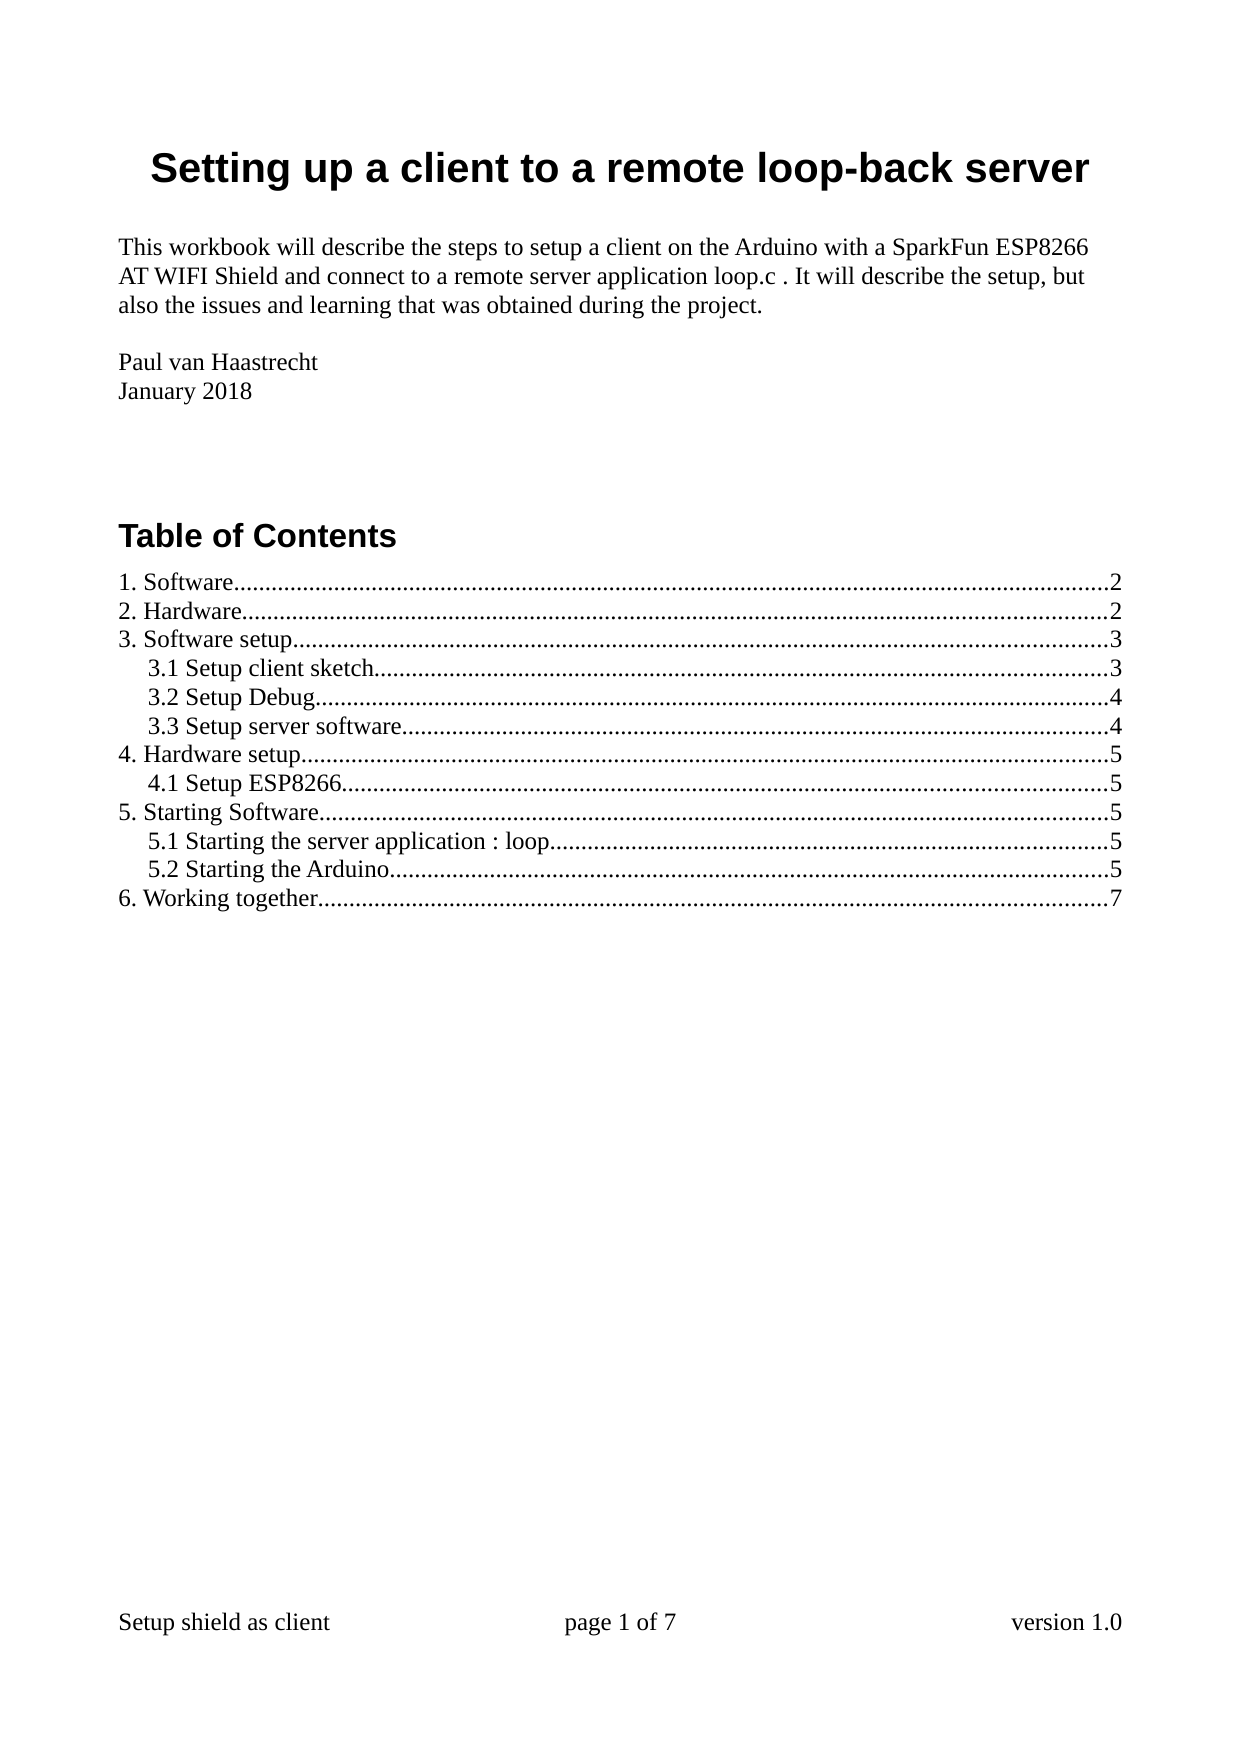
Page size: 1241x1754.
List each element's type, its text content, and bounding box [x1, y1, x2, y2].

text 4.1 Setup ESP8266 5 [148, 768, 1122, 797]
text 3.3 Setup server software 4 [148, 711, 1122, 739]
text This workbook will describe the steps to setup a client on the Arduino with a SparkFun ESP8266 AT WIFI Shield and connect to a remote server application loop.c . It will describe the setup, but also the issues and learning that was obtained during the project. [118, 232, 1122, 318]
text 3.1 Setup client sketch 3 [148, 653, 1122, 682]
text 3. Software setup 3 [118, 624, 1122, 653]
text Paul van Haastrecht [118, 347, 1122, 376]
title Setting up a client to a remote loop-back server [118, 143, 1122, 191]
text January 2018 [118, 376, 1122, 405]
text 2. Hardware 2 [118, 596, 1122, 624]
text 3.2 Setup Debug 4 [148, 682, 1122, 711]
text 6. Working together 7 [118, 883, 1122, 912]
text 5. Starting Software 5 [118, 797, 1122, 826]
text 5.1 Starting the server application : loop 5 [148, 826, 1122, 854]
text 5.2 Starting the Arduino 5 [148, 854, 1122, 883]
subtitle Table of Contents [118, 516, 1122, 554]
text 4. Hardware setup 5 [118, 739, 1122, 768]
text 1. Software 2 [118, 567, 1122, 596]
